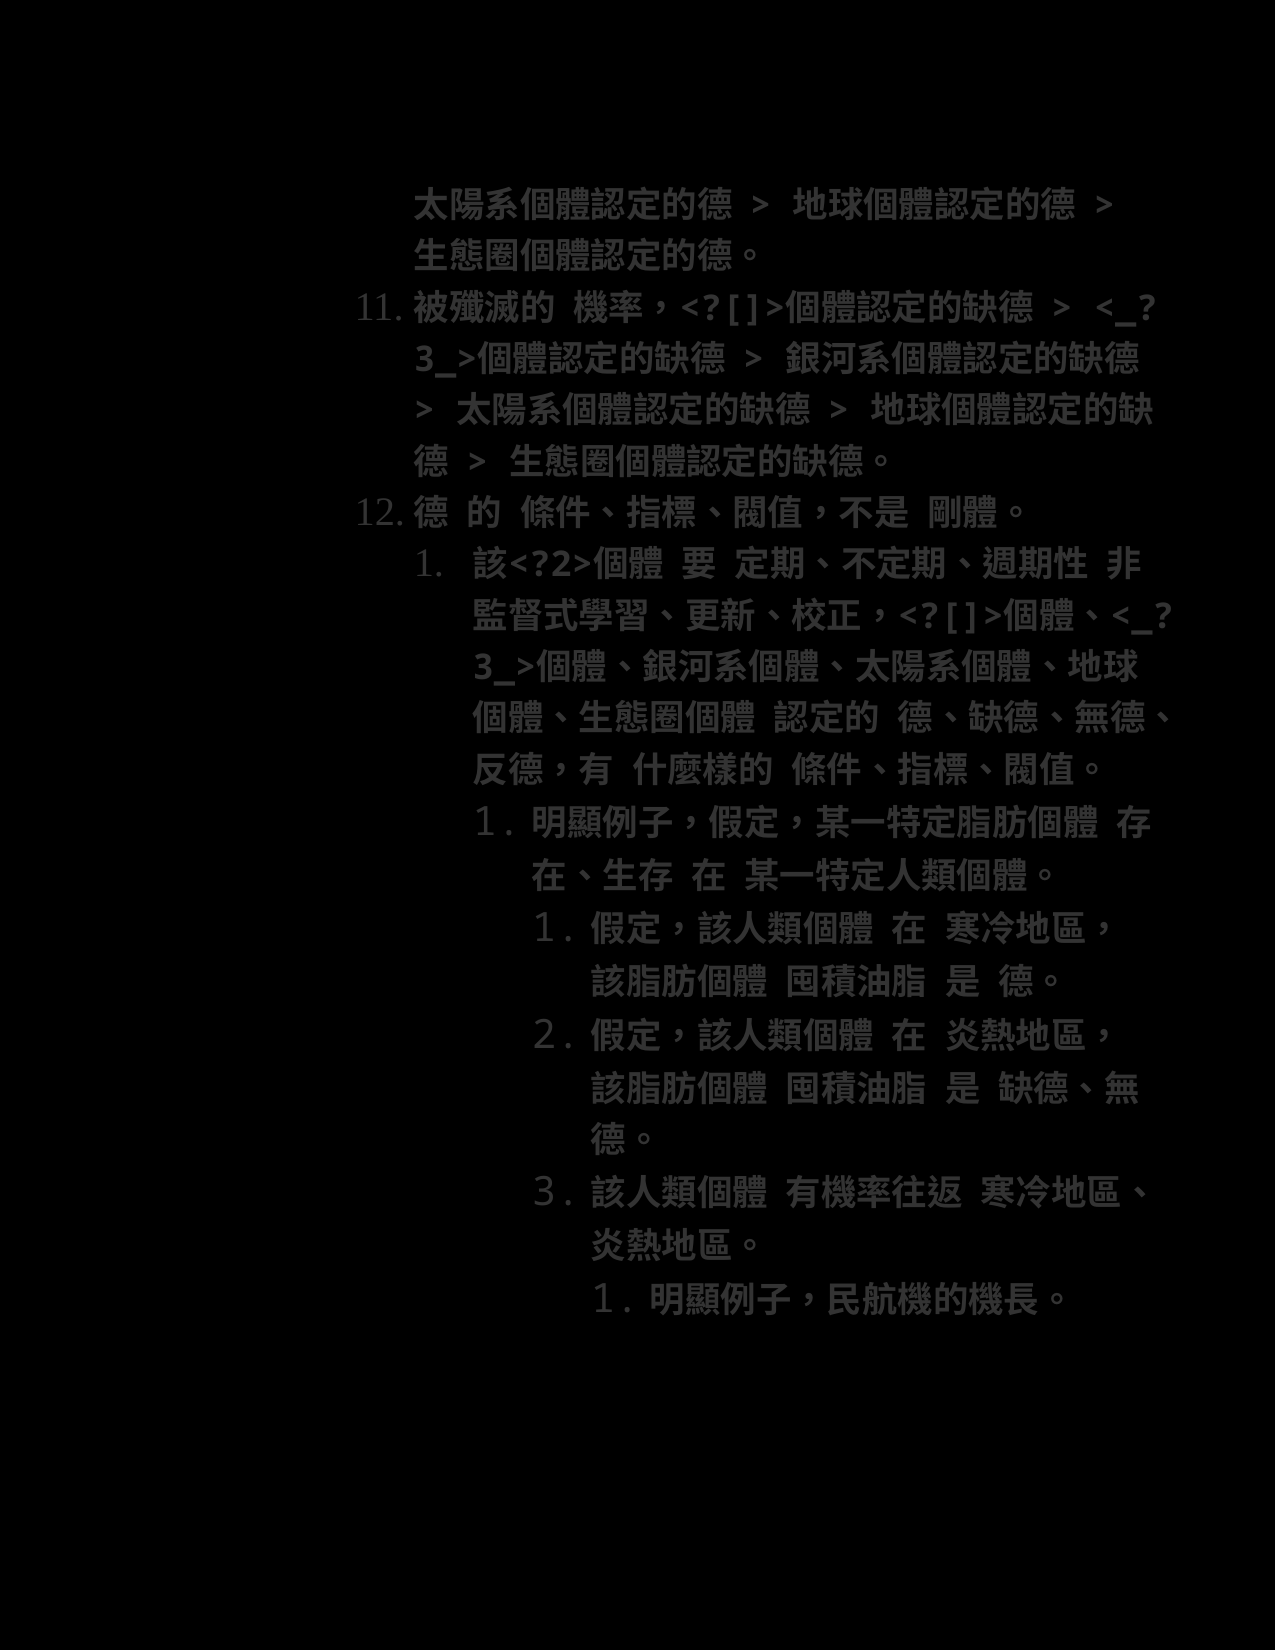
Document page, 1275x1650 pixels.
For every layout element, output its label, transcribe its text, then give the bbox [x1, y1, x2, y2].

list 德 的 條件、指標、閥值，不是 剛體。 [354, 484, 1157, 536]
list 明顯例子，民航機的機長。 [591, 1269, 1157, 1324]
list 假定，該人類個體 在 寒冷地區，該脂肪個體 囤積油脂 是 德。 [532, 898, 1157, 1005]
list 被殲滅的 機率，<?[]>個體認定的缺德 > <_?3_>個體認定的缺德 > 銀河系個體認定的缺德 > 太陽系個體認定的缺德 > 地球個體認定的缺德 > 生態圈個體認定的缺德。 [354, 279, 1157, 484]
list 該<?2>個體 要 定期、不定期、週期性 非監督式學習、更新、校正，<?[]>個體、<_?3_>個體、銀河系個體、太陽系個體、地球個體、生態圈個體 認定的 德、缺德、無德、反德，有 什麼樣的 條件、指標、閥值。 [413, 536, 1157, 792]
list 假定，該人類個體 在 炎熱地區，該脂肪個體 囤積油脂 是 缺德、無德。 [532, 1005, 1157, 1162]
list 太陽系個體認定的德 > 地球個體認定的德 > 生態圈個體認定的德。 [354, 176, 1157, 279]
list 明顯例子，假定，某一特定脂肪個體 存在、生存 在 某一特定人類個體。 [472, 792, 1157, 898]
list 該人類個體 有機率往返 寒冷地區、炎熱地區。 [532, 1162, 1157, 1269]
